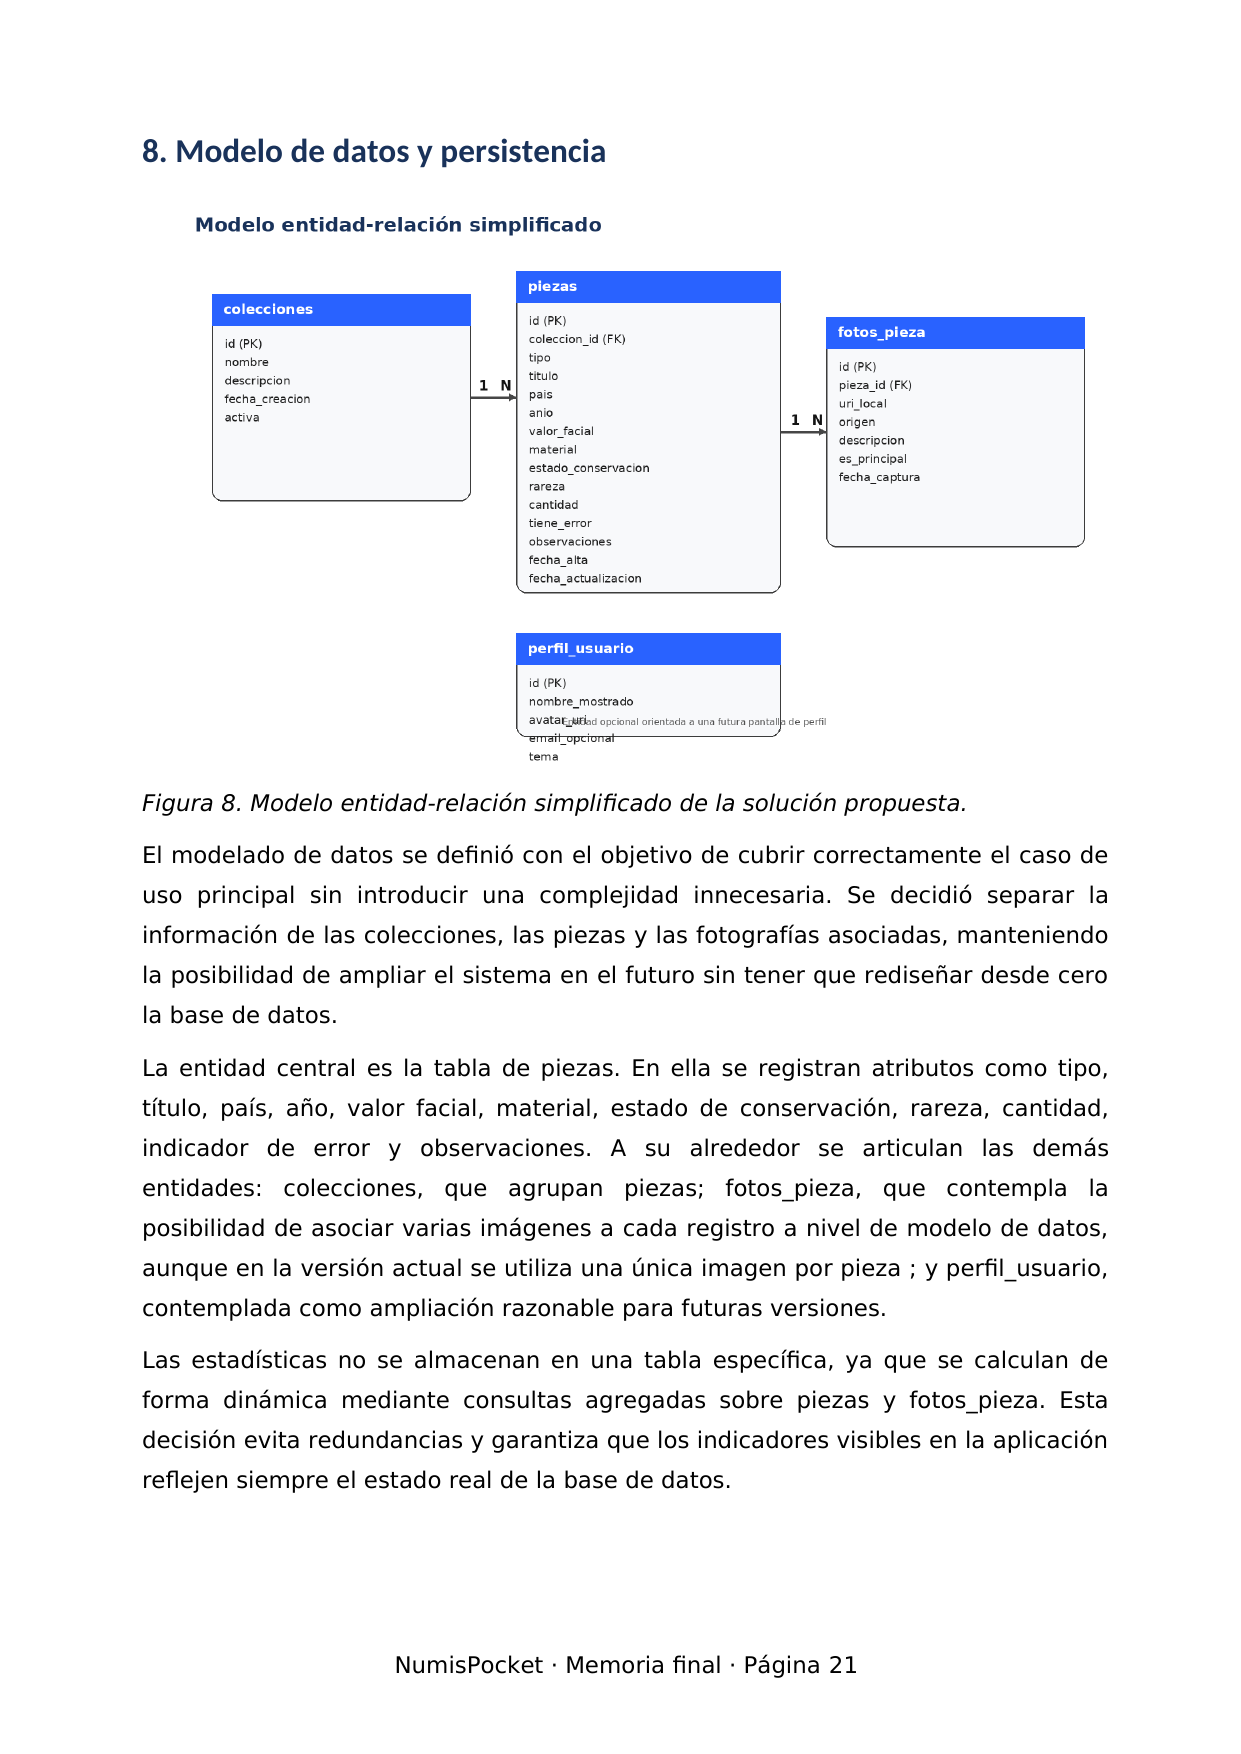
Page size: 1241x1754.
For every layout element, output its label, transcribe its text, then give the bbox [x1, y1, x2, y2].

text La entidad central es la tabla de piezas. En ella se registran atributos como tipo, título, país, año, valor facial, material, estado de conservación, rareza, cantidad, indicador de error y observaciones. A su alrededor se articulan las demás entidades: colecciones, que agrupan piezas; fotos_pieza, que contempla la posibilidad de asociar varias imágenes a cada registro a nivel de modelo de datos, aunque en la versión actual se utiliza una única imagen por pieza ; y perfil_usuario, contemplada como ampliación razonable para futuras versiones. [142, 1055, 1110, 1322]
picture [160, 191, 1135, 765]
subtitle 8. Modelo de datos y persistencia [142, 130, 1110, 171]
text El modelado de datos se definió con el objetivo de cubrir correctamente el caso de uso principal sin introducir una complejidad innecesaria. Se decidió separar la información de las colecciones, las piezas y las fotografías asociadas, manteniendo la posibilidad de ampliar el sistema en el futuro sin tener que rediseñar desde cero la base de datos. [142, 842, 1110, 1029]
text Figura 8. Modelo entidad-relación simplificado de la solución propuesta. [142, 790, 1110, 817]
text Las estadísticas no se almacenan en una tabla específica, ya que se calculan de forma dinámica mediante consultas agregadas sobre piezas y fotos_pieza. Esta decisión evita redundancias y garantiza que los indicadores visibles en la aplicación reflejen siempre el estado real de la base de datos. [142, 1347, 1110, 1494]
